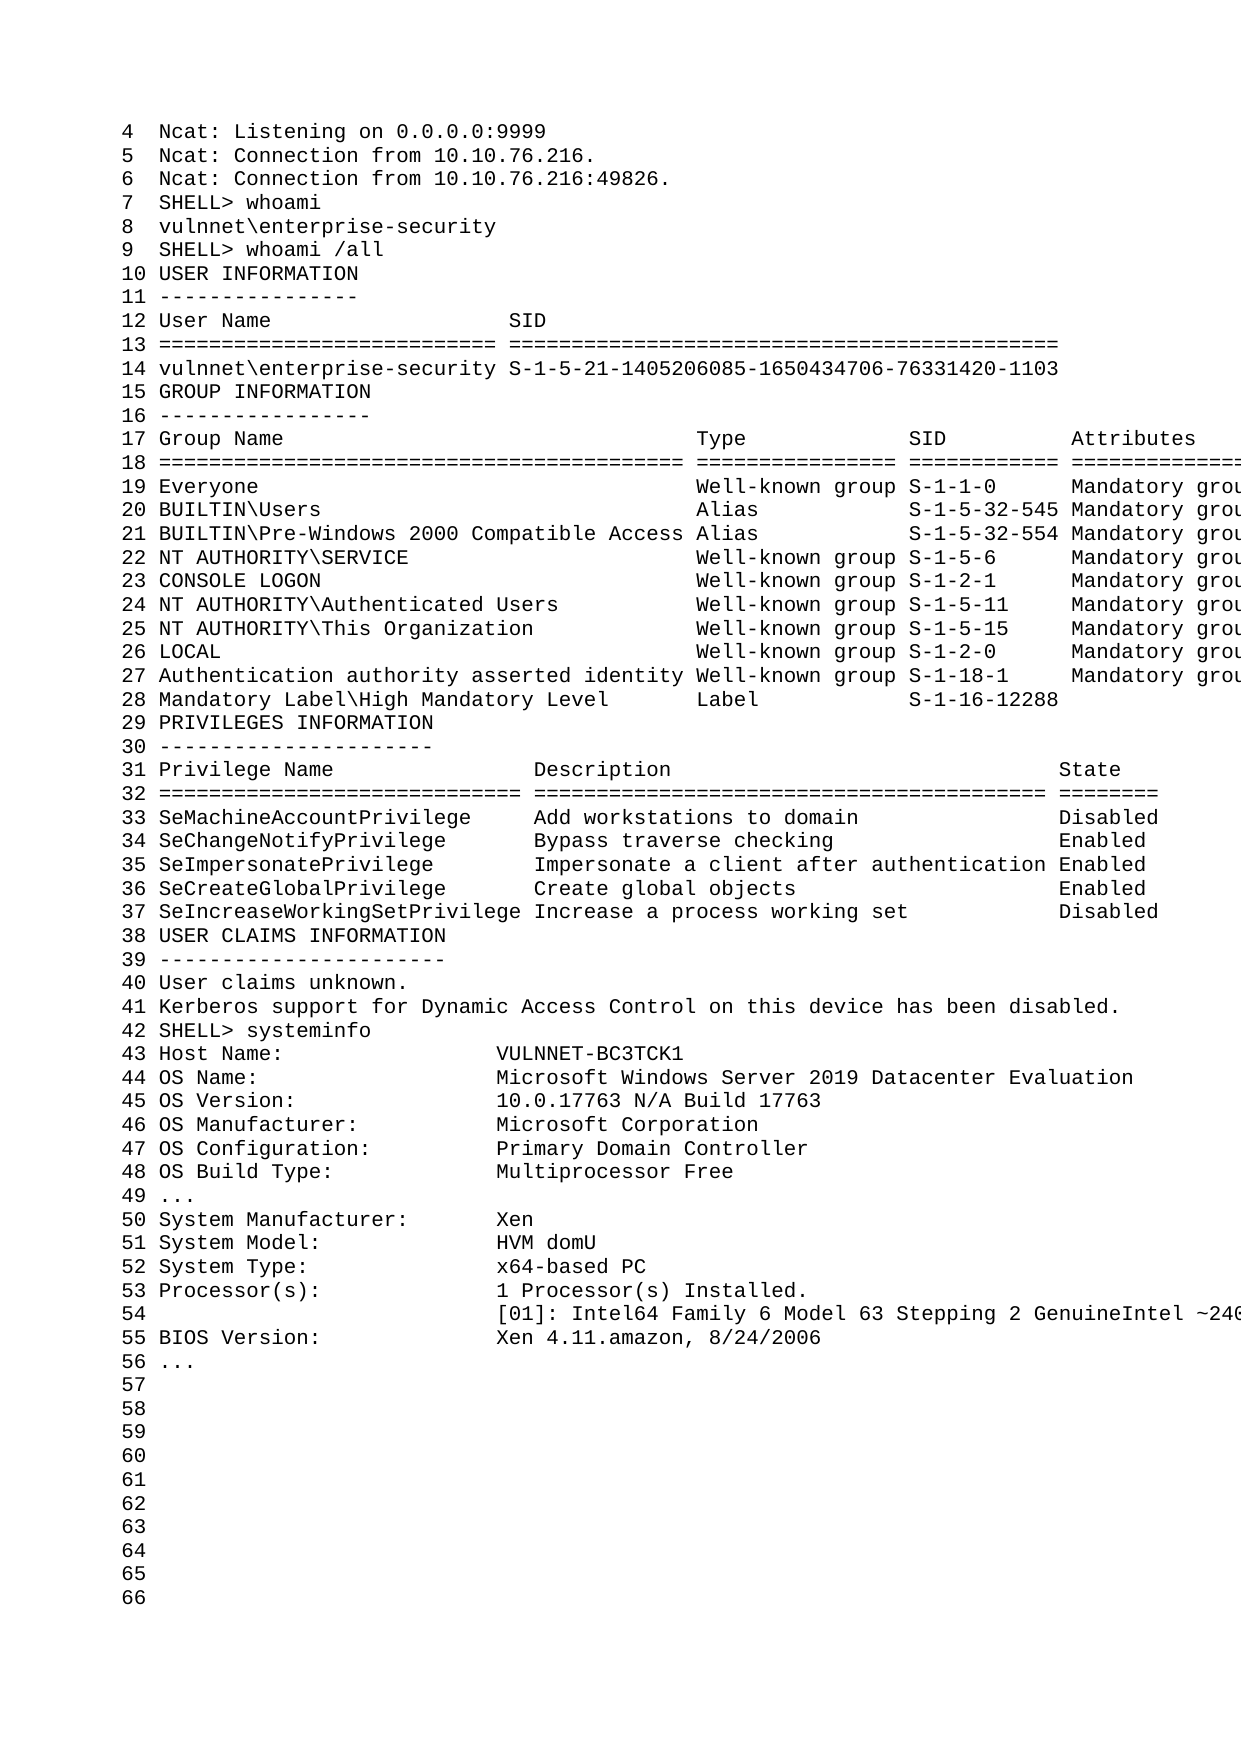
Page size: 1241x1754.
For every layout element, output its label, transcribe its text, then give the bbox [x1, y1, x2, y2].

table_header 4 5 6 7 8 9 10 11 12 13 14 15 16 17 18 19 20 21 22 23 24 25 26 27 28 29 30 31 32 33 34 35 36 37 38 39 40 41 42 43 44 45 46 47 48 49 50 51 52 53 54 55 56 57 58 59 60 61 62 63 64 65 66 [118, 118, 156, 1614]
table_header $ ncat -nlvp 9999 Ncat: Version 7.92 ( https://nmap.org/ncat ) Ncat: Listening on :::9999 Ncat: Listening on 0.0.0.0:9999 Ncat: Connection from 10.10.76.216. Ncat: Connection from 10.10.76.216:49826. SHELL> whoami vulnnet\enterprise-security SHELL> whoami /all USER INFORMATION ---------------- User Name SID =========================== ============================================ vulnnet\enterprise-security S-1-5-21-1405206085-1650434706-76331420-1103 GROUP INFORMATION ----------------- Group Name Type SID Attributes ========================================== ================ ============ ================================================== Everyone Well-known group S-1-1-0 Mandatory group, Enabled by default, Enabled group BUILTIN\Users Alias S-1-5-32-545 Mandatory group, Enabled by default, Enabled group BUILTIN\Pre-Windows 2000 Compatible Access Alias S-1-5-32-554 Mandatory group, Enabled by default, Enabled group NT AUTHORITY\SERVICE Well-known group S-1-5-6 Mandatory group, Enabled by default, Enabled group CONSOLE LOGON Well-known group S-1-2-1 Mandatory group, Enabled by default, Enabled group NT AUTHORITY\Authenticated Users Well-known group S-1-5-11 Mandatory group, Enabled by default, Enabled group NT AUTHORITY\This Organization Well-known group S-1-5-15 Mandatory group, Enabled by default, Enabled group LOCAL Well-known group S-1-2-0 Mandatory group, Enabled by default, Enabled group Authentication authority asserted identity Well-known group S-1-18-1 Mandatory group, Enabled by default, Enabled group Mandatory Label\High Mandatory Level Label S-1-16-12288 PRIVILEGES INFORMATION ---------------------- Privilege Name Description State ============================= ========================================= ======== SeMachineAccountPrivilege Add workstations to domain Disabled SeChangeNotifyPrivilege Bypass traverse checking Enabled SeImpersonatePrivilege Impersonate a client after authentication Enabled SeCreateGlobalPrivilege Create global objects Enabled SeIncreaseWorkingSetPrivilege Increase a process working set Disabled USER CLAIMS INFORMATION ----------------------- User claims unknown. Kerberos support for Dynamic Access Control on this device has been disabled. SHELL> systeminfo Host Name: VULNNET-BC3TCK1 OS Name: Microsoft Windows Server 2019 Datacenter Evaluation OS Version: 10.0.17763 N/A Build 17763 OS Manufacturer: Microsoft Corporation OS Configuration: Primary Domain Controller OS Build Type: Multiprocessor Free ... System Manufacturer: Xen System Model: HVM domU System Type: x64-based PC Processor(s): 1 Processor(s) Installed. [01]: Intel64 Family 6 Model 63 Stepping 2 GenuineIntel ~2400 Mhz BIOS Version: Xen 4.11.amazon, 8/24/2006 ... [156, 118, 1240, 1614]
